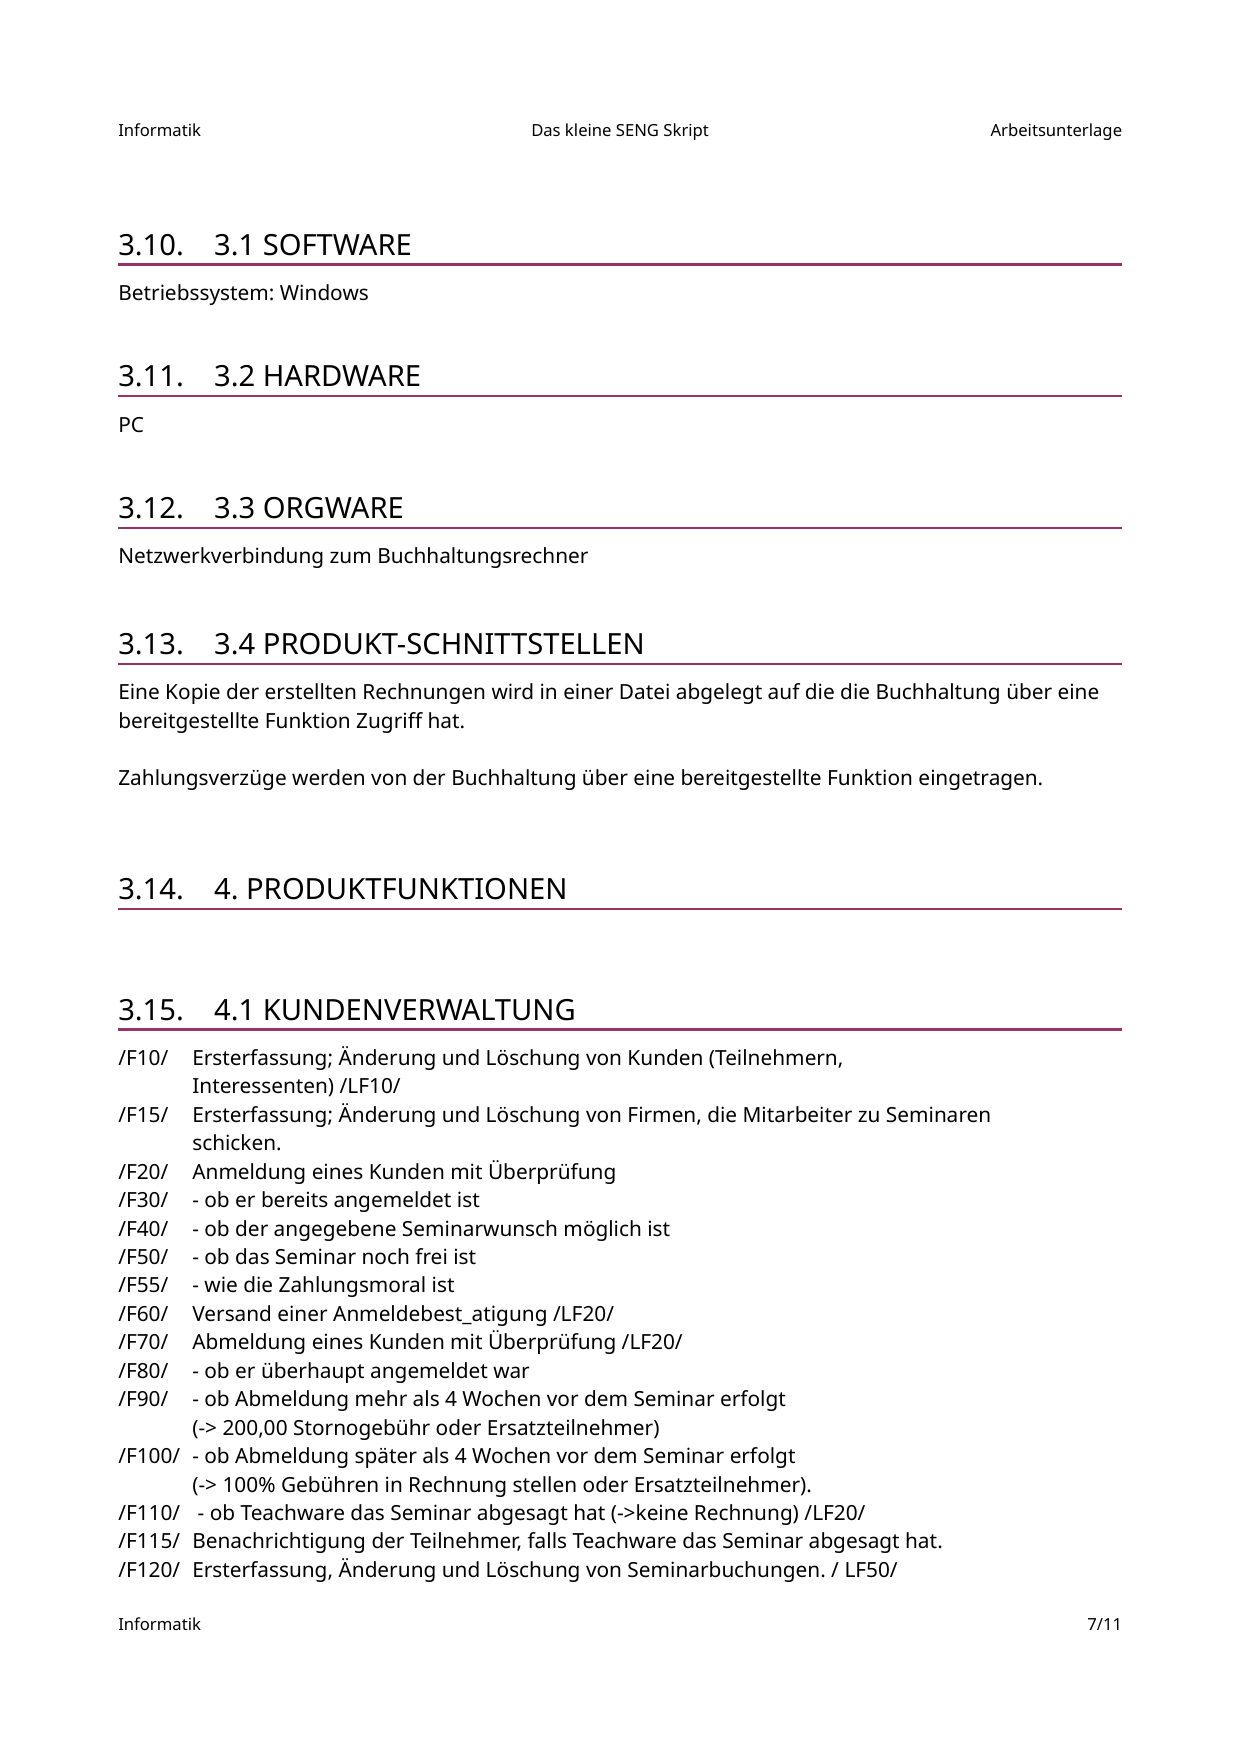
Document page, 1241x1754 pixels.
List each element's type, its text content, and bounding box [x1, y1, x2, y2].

text /F110/ - ob Teachware das Seminar abgesagt hat (->keine Rechnung) /LF20/ [118, 1498, 1122, 1527]
text Zahlungsverzüge werden von der Buchhaltung über eine bereitgestellte Funktion eingetragen. [118, 763, 1122, 791]
text (-> 100% Gebühren in Rechnung stellen oder Ersatzteilnehmer). [118, 1470, 1122, 1498]
text (-> 200,00 Stornogebühr oder Ersatzteilnehmer) [118, 1413, 1122, 1441]
text Interessenten) /LF10/ [118, 1072, 1122, 1100]
text /F80/ - ob er überhaupt angemeldet war [118, 1356, 1122, 1384]
text PC [118, 410, 1122, 438]
text schicken. [118, 1128, 1122, 1157]
text Eine Kopie der erstellten Rechnungen wird in einer Datei abgelegt auf die die Buchhaltung über eine bereitgestellte Funktion Zugriff hat. [118, 677, 1122, 734]
text /F115/ Benachrichtigung der Teilnehmer, falls Teachware das Seminar abgesagt hat. [118, 1527, 1122, 1555]
subtitle 3.4 PRODUKT-SCHNITTSTELLEN [118, 623, 1122, 663]
text Betriebssystem: Windows [118, 278, 1122, 306]
text /F55/ - wie die Zahlungsmoral ist [118, 1271, 1122, 1299]
text /F10/ Ersterfassung; Änderung und Löschung von Kunden (Teilnehmern, [118, 1043, 1122, 1072]
text /F70/ Abmeldung eines Kunden mit Überprüfung /LF20/ [118, 1327, 1122, 1356]
text /F100/ - ob Abmeldung später als 4 Wochen vor dem Seminar erfolgt [118, 1441, 1122, 1470]
text /F15/ Ersterfassung; Änderung und Löschung von Firmen, die Mitarbeiter zu Seminaren [118, 1100, 1122, 1128]
text /F30/ - ob er bereits angemeldet ist [118, 1185, 1122, 1214]
text /F120/ Ersterfassung, Änderung und Löschung von Seminarbuchungen. / LF50/ [118, 1555, 1122, 1583]
subtitle 3.1 SOFTWARE [118, 224, 1122, 263]
subtitle 3.2 HARDWARE [118, 355, 1122, 395]
text /F60/ Versand einer Anmeldebest_atigung /LF20/ [118, 1299, 1122, 1327]
text /F40/ - ob der angegebene Seminarwunsch möglich ist [118, 1214, 1122, 1242]
subtitle 4. PRODUKTFUNKTIONEN [118, 869, 1122, 908]
subtitle 4.1 KUNDENVERWALTUNG [118, 989, 1122, 1028]
text /F20/ Anmeldung eines Kunden mit Überprüfung [118, 1157, 1122, 1185]
subtitle 3.3 ORGWARE [118, 487, 1122, 527]
text Netzwerkverbindung zum Buchhaltungsrechner [118, 541, 1122, 570]
text /F90/ - ob Abmeldung mehr als 4 Wochen vor dem Seminar erfolgt [118, 1384, 1122, 1413]
text /F50/ - ob das Seminar noch frei ist [118, 1242, 1122, 1271]
